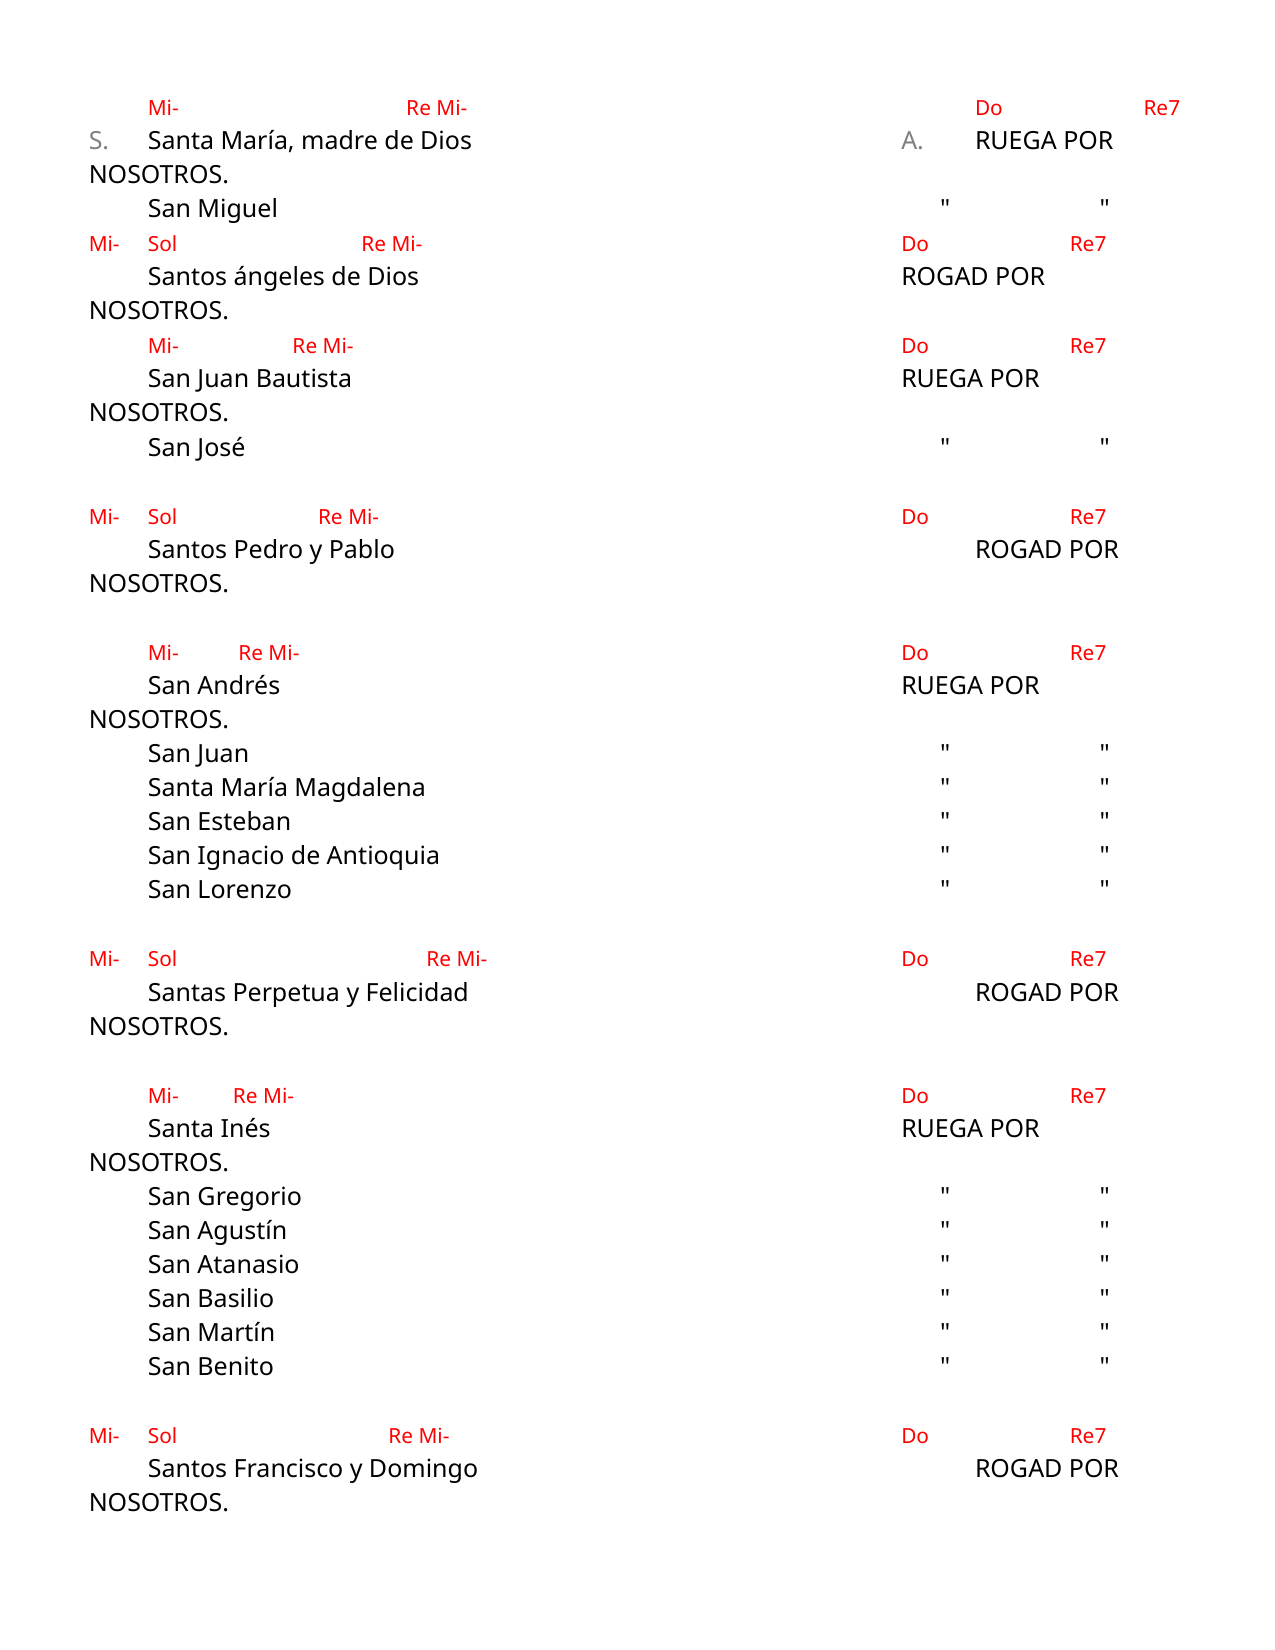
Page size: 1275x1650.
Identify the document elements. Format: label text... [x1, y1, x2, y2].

text Mi- Re Mi- Do Re7 [88, 88, 1186, 123]
text San Martín " " [88, 1315, 1186, 1349]
text San José " " [88, 429, 1186, 463]
text Santas Perpetua y Felicidad ROGAD POR NOSOTROS. [88, 974, 1186, 1042]
text San Atanasio " " [88, 1247, 1186, 1281]
text Mi- Sol Re Mi- Do Re7 [88, 497, 1186, 531]
text San Lorenzo " " [88, 872, 1186, 906]
text San Esteban " " [88, 804, 1186, 838]
text Mi- Re Mi- Do Re7 [88, 1076, 1186, 1110]
text Santos Francisco y Domingo ROGAD POR NOSOTROS. [88, 1451, 1186, 1519]
text San Miguel " " [88, 191, 1186, 225]
text Mi- Sol Re Mi- Do Re7 [88, 225, 1186, 259]
text San Ignacio de Antioquia " " [88, 838, 1186, 872]
text San Benito " " [88, 1349, 1186, 1383]
text Mi- Re Mi- Do Re7 [88, 633, 1186, 668]
text Santos ángeles de Dios ROGAD POR NOSOTROS. [88, 259, 1186, 327]
text Santa María Magdalena " " [88, 770, 1186, 804]
text San Gregorio " " [88, 1178, 1186, 1213]
text Santa Inés RUEGA POR NOSOTROS. [88, 1110, 1186, 1178]
text San Andrés RUEGA POR NOSOTROS. [88, 668, 1186, 736]
text S. Santa María, madre de Dios A. RUEGA POR NOSOTROS. [88, 123, 1186, 191]
text Mi- Sol Re Mi- Do Re7 [88, 1417, 1186, 1451]
text San Juan Bautista RUEGA POR NOSOTROS. [88, 361, 1186, 429]
text Mi- Re Mi- Do Re7 [88, 327, 1186, 361]
text Mi- Sol Re Mi- Do Re7 [88, 940, 1186, 974]
text San Basilio " " [88, 1281, 1186, 1315]
text San Juan " " [88, 736, 1186, 770]
text San Agustín " " [88, 1213, 1186, 1247]
text Santos Pedro y Pablo ROGAD POR NOSOTROS. [88, 531, 1186, 599]
